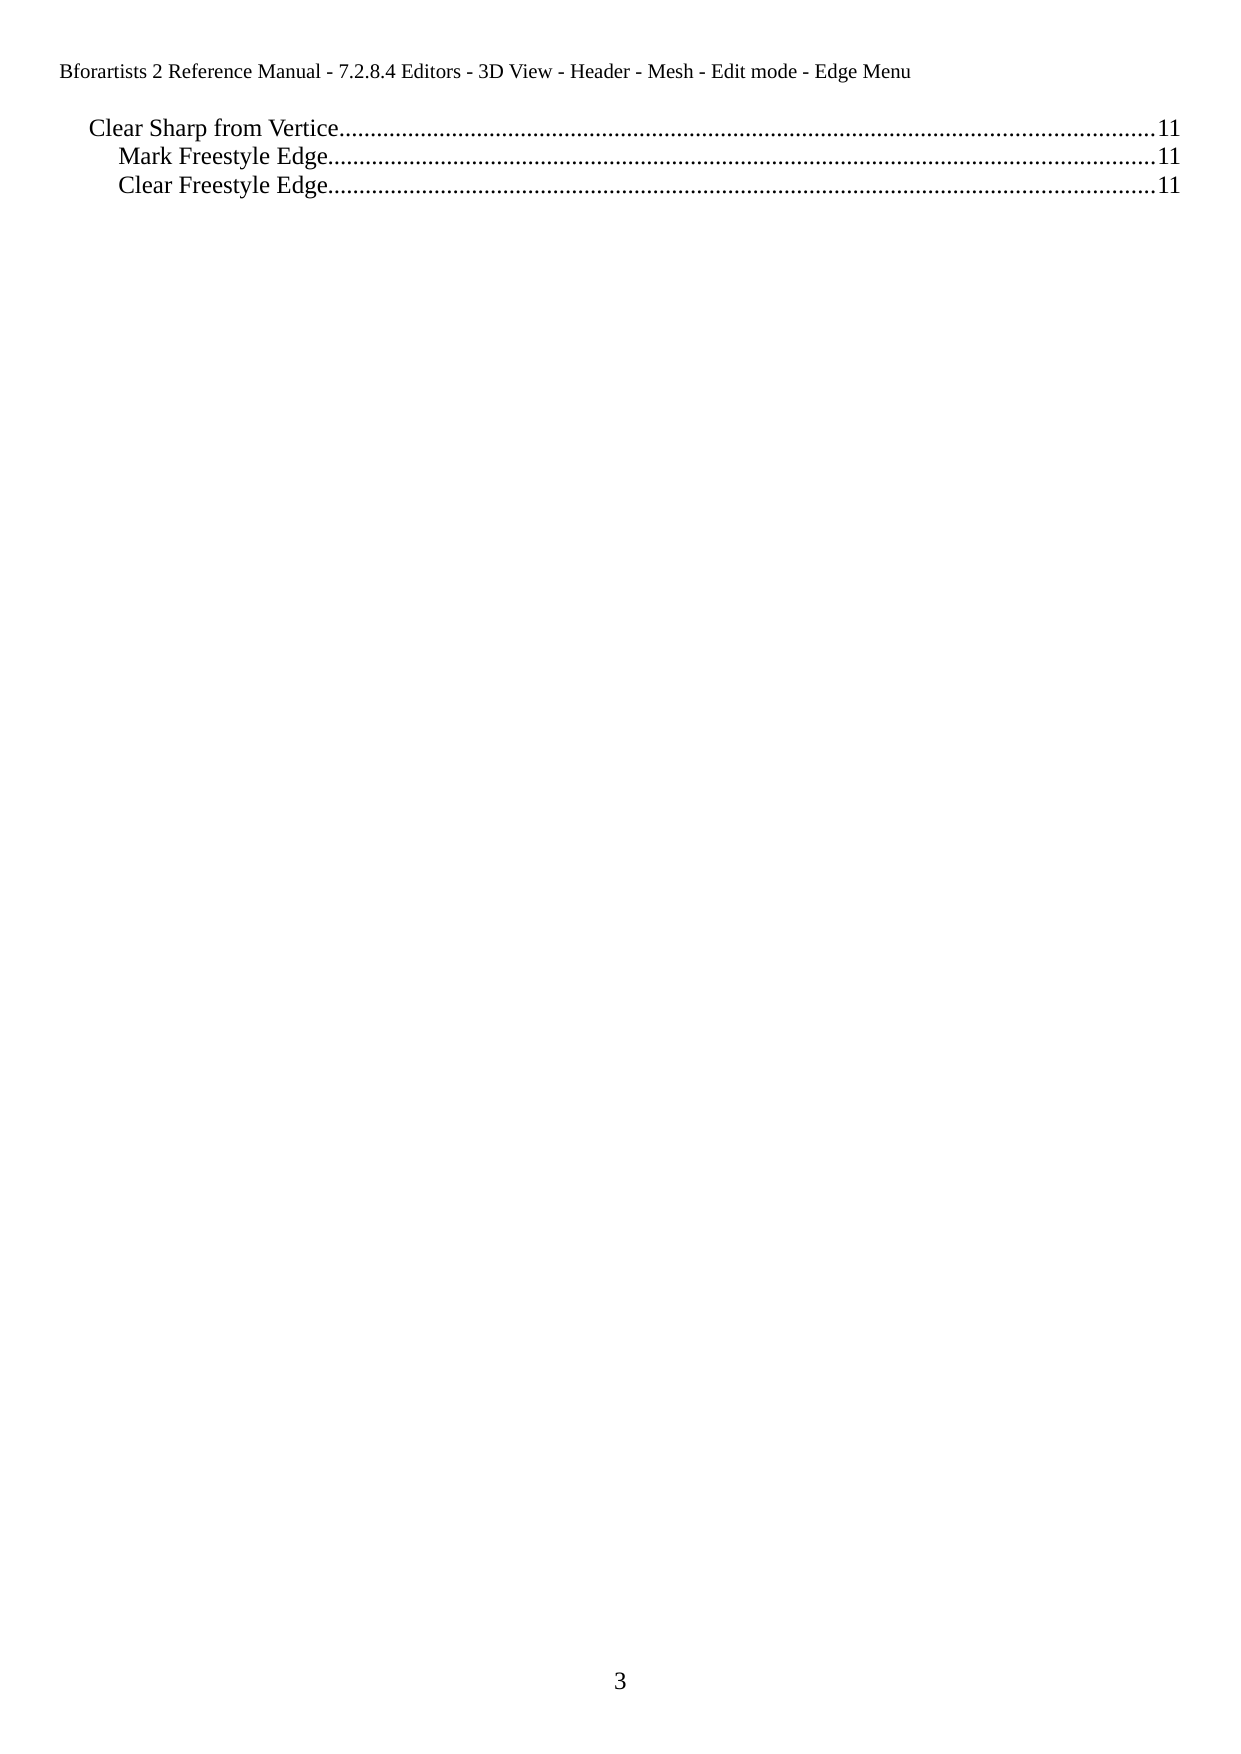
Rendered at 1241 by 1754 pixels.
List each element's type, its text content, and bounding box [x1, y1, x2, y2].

text Mark Freestyle Edge 11 [118, 141, 1181, 170]
text Clear Sharp from Vertice 11 [88, 113, 1181, 141]
text Clear Freestyle Edge 11 [118, 170, 1181, 199]
